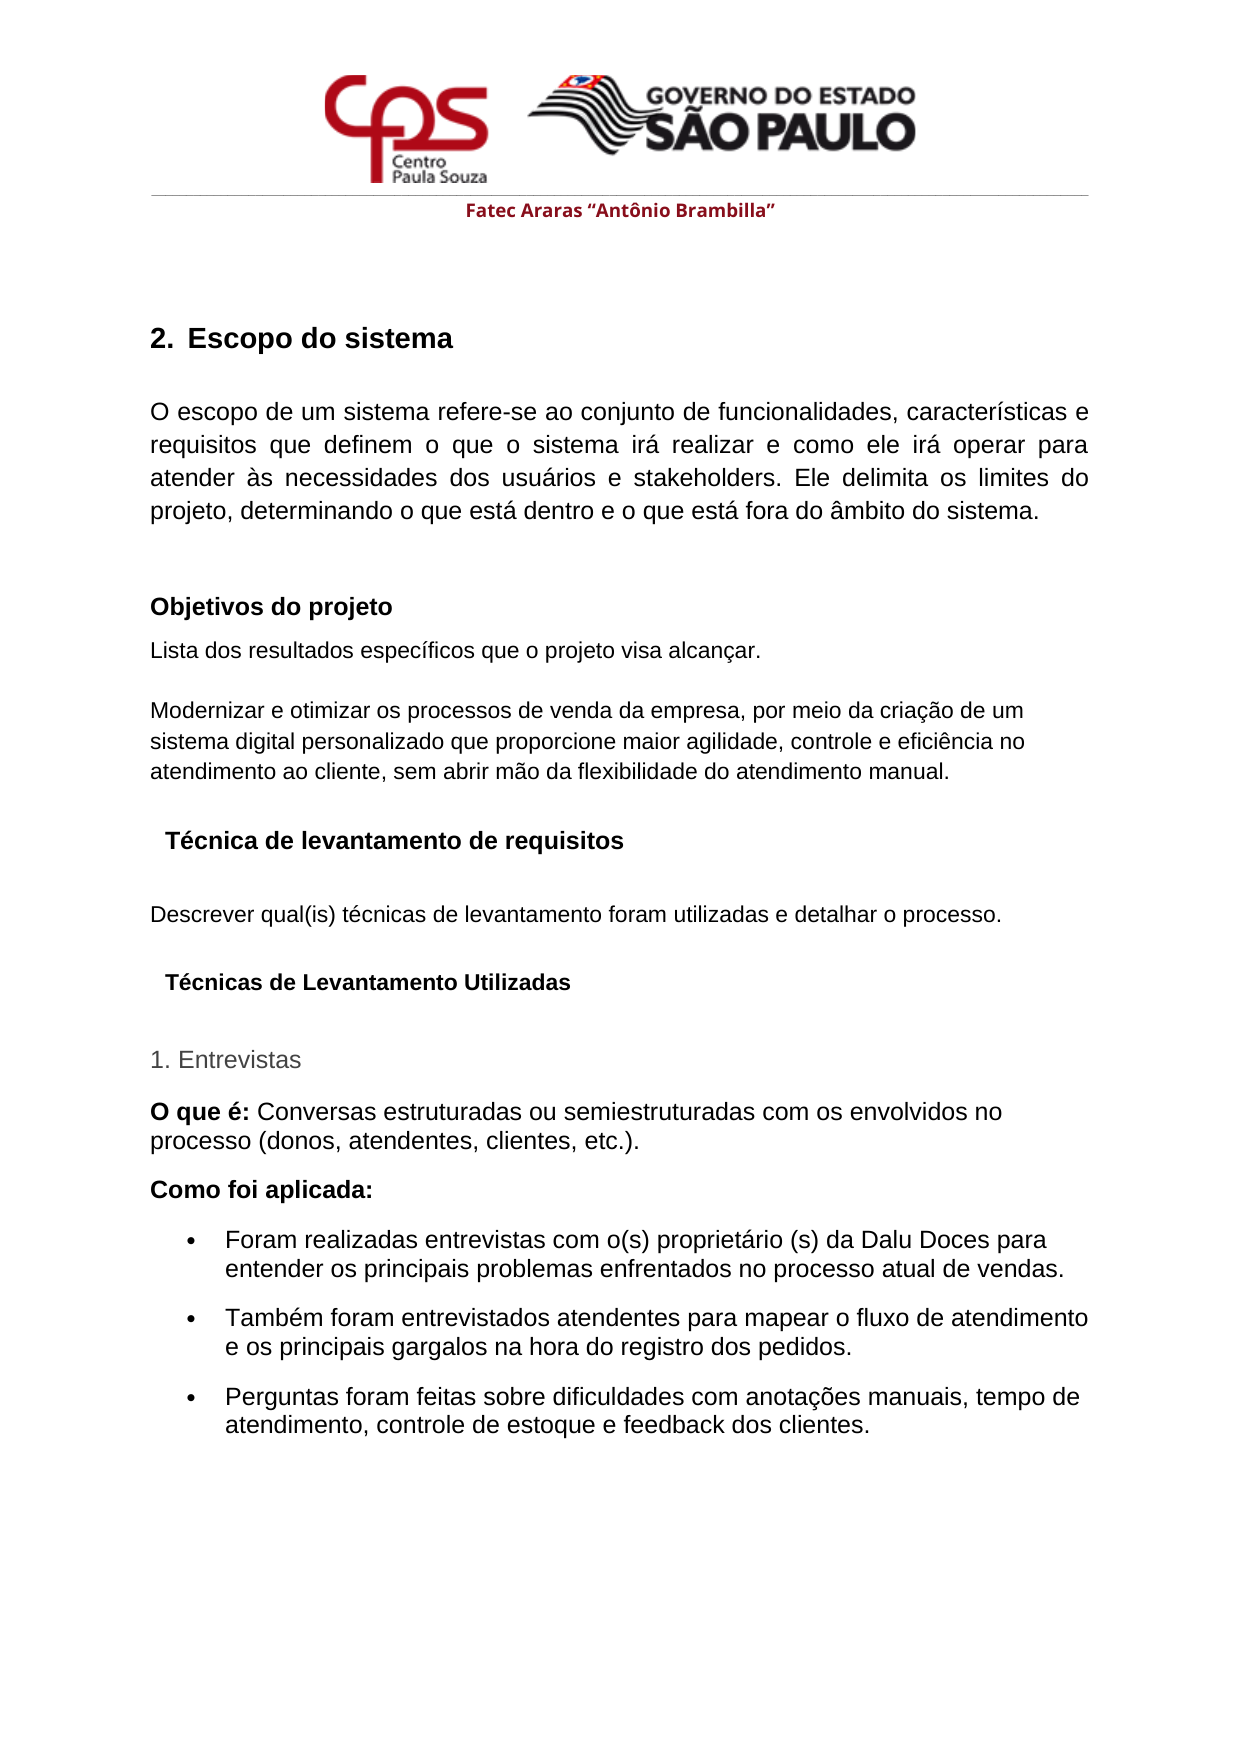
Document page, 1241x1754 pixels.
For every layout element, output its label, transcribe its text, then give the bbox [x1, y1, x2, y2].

subtitle 1. Entrevistas [150, 1045, 1090, 1074]
subtitle Técnica de levantamento de requisitos [165, 826, 1090, 854]
subtitle Escopo do sistema [150, 321, 1090, 354]
text O que é: Conversas estruturadas ou semiestruturadas com os envolvidos no processo (donos, atendentes, clientes, etc.). [150, 1097, 1090, 1154]
list Também foram entrevistados atendentes para mapear o fluxo de atendimento e os principais gargalos na hora do registro dos pedidos. [187, 1303, 1090, 1361]
text Lista dos resultados específicos que o projeto visa alcançar. [150, 637, 1090, 663]
subtitle Técnicas de Levantamento Utilizadas [165, 969, 1090, 995]
text Modernizar e otimizar os processos de venda da empresa, por meio da criação de um sistema digital personalizado que proporcione maior agilidade, controle e eficiência no atendimento ao cliente, sem abrir mão da flexibilidade do atendimento manual. [150, 697, 1090, 784]
text Como foi aplicada: [150, 1175, 1090, 1204]
text O escopo de um sistema refere-se ao conjunto de funcionalidades, características e requisitos que definem o que o sistema irá realizar e como ele irá operar para atender às necessidades dos usuários e stakeholders. Ele delimita os limites do projeto, determinando o que está dentro e o que está fora do âmbito do sistema. [150, 397, 1090, 525]
list Foram realizadas entrevistas com o(s) proprietário (s) da Dalu Doces para entender os principais problemas enfrentados no processo atual de vendas. [187, 1225, 1090, 1282]
text Descrever qual(is) técnicas de levantamento foram utilizadas e detalhar o processo. [150, 901, 1090, 928]
list Perguntas foram feitas sobre dificuldades com anotações manuais, tempo de atendimento, controle de estoque e feedback dos clientes. [187, 1381, 1090, 1439]
subtitle Objetivos do projeto [150, 592, 1090, 620]
